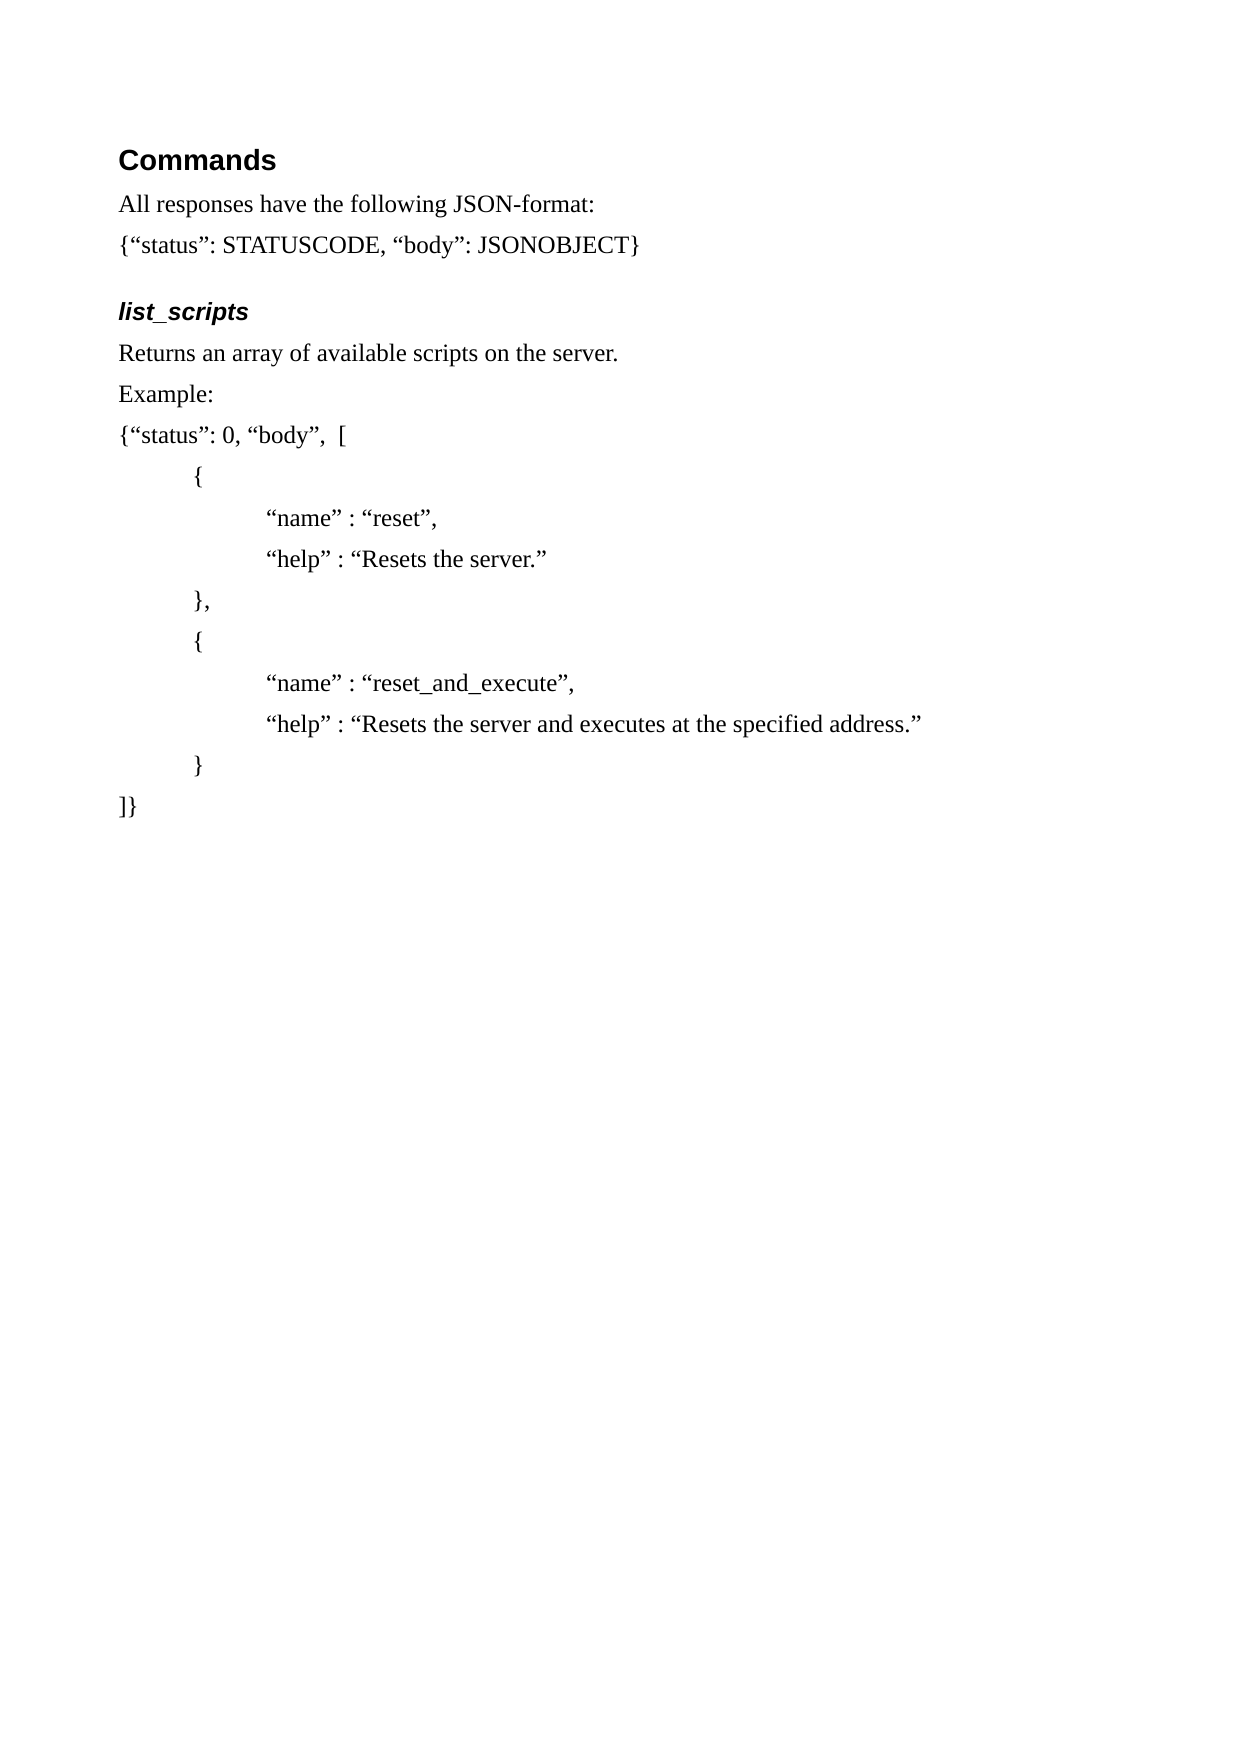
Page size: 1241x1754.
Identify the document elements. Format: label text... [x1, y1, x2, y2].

text “name” : “reset_and_execute”, [118, 668, 1122, 696]
text Returns an array of available scripts on the server. [118, 338, 1122, 366]
text }, [118, 585, 1122, 614]
text “name” : “reset”, [118, 503, 1122, 531]
subtitle Commands [118, 143, 1122, 177]
subtitle list_scripts [118, 297, 1122, 325]
text { [118, 626, 1122, 655]
text All responses have the following JSON-format: [118, 189, 1122, 218]
text “help” : “Resets the server and executes at the specified address.” [118, 709, 1122, 738]
text {“status”: 0, “body”, [ [118, 420, 1122, 449]
text } [118, 750, 1122, 779]
text Example: [118, 379, 1122, 408]
text {“status”: STATUSCODE, “body”: JSONOBJECT} [118, 230, 1122, 259]
text ]} [118, 791, 1122, 820]
text “help” : “Resets the server.” [118, 544, 1122, 573]
text { [118, 461, 1122, 490]
